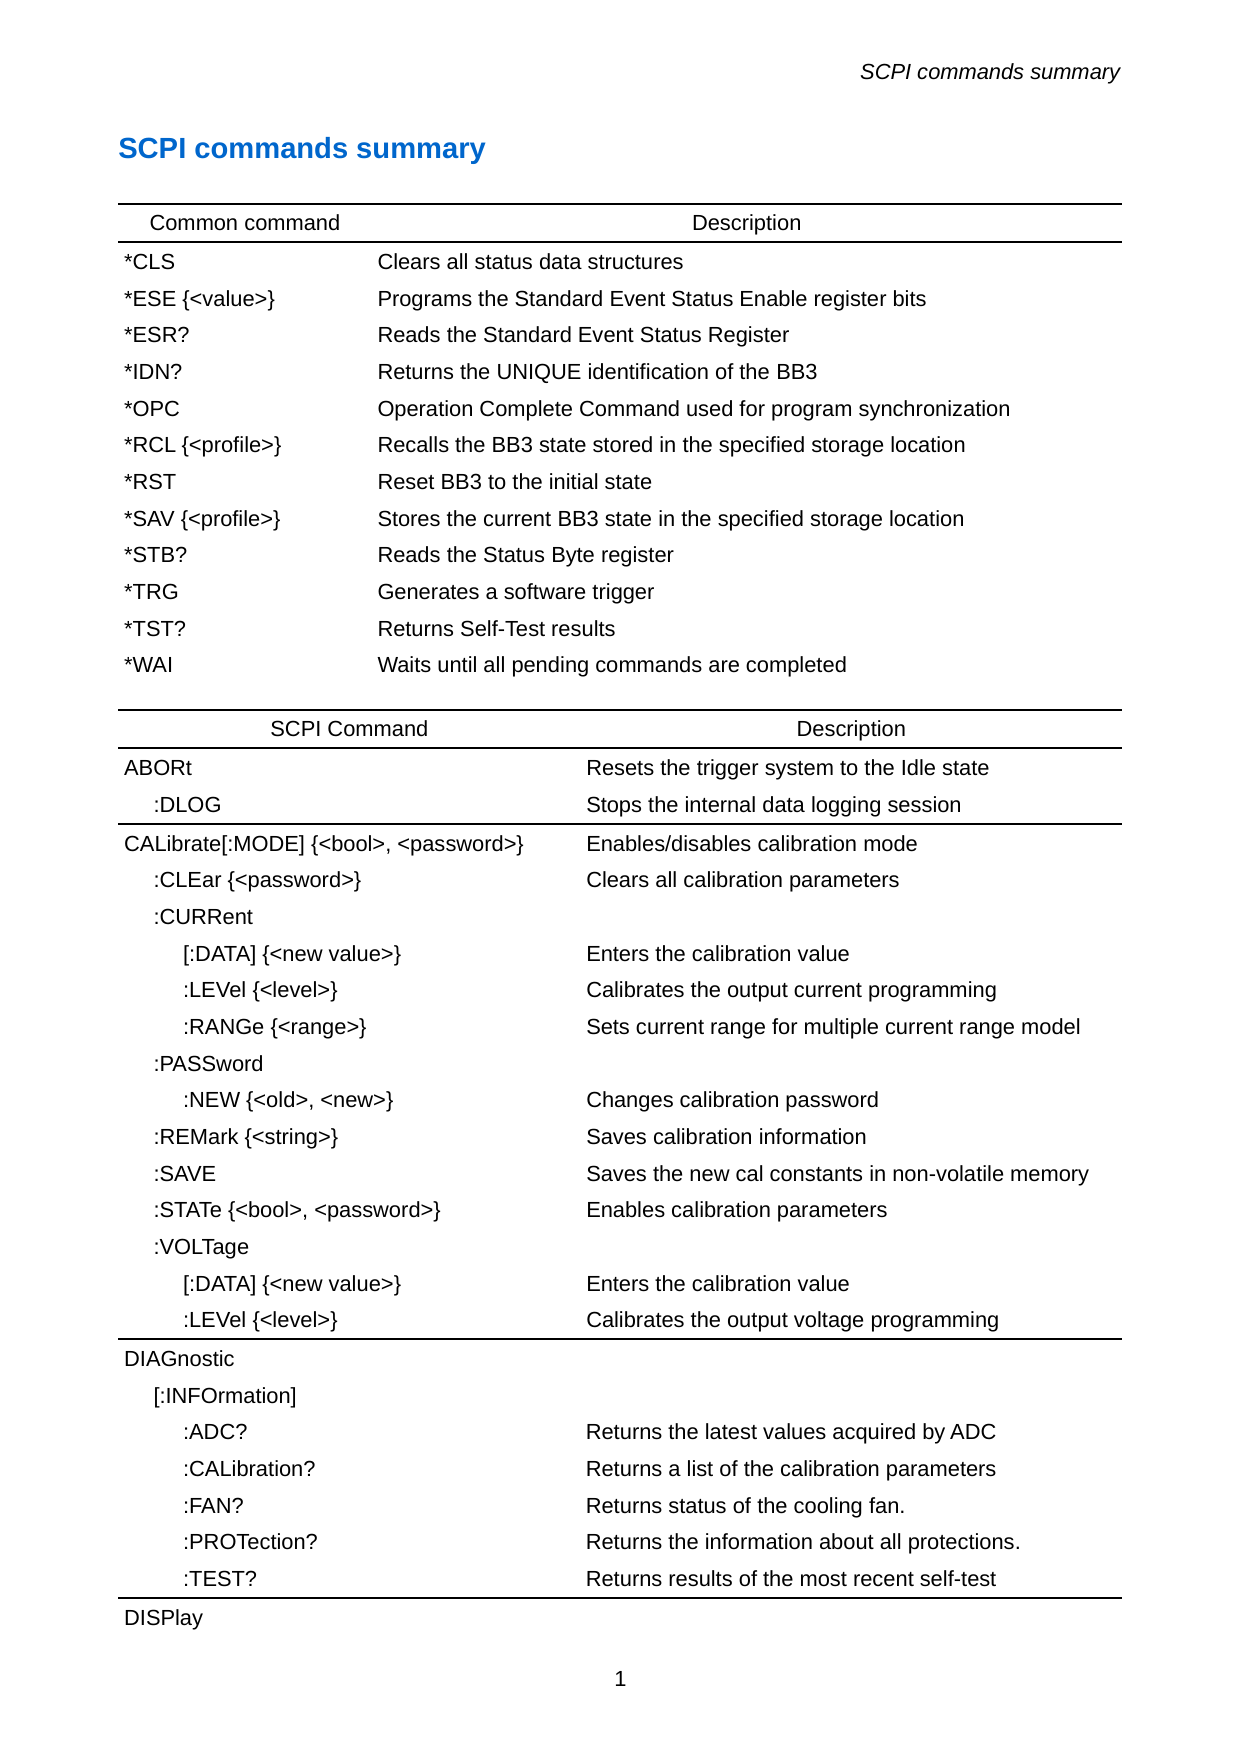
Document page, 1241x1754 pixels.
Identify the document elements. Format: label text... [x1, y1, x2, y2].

table_cell Enables calibration parameters [580, 1191, 1122, 1228]
table_cell Returns the UNIQUE identification of the BB3 [371, 353, 1122, 390]
table_cell Reads the Status Byte register [371, 537, 1122, 573]
table_cell [:DATA] {<new value>} [118, 935, 580, 971]
table_cell Sets current range for multiple current range model [580, 1008, 1122, 1045]
table_cell :SAVE [118, 1155, 580, 1191]
table_cell Changes calibration password [580, 1081, 1122, 1118]
table_cell *RST [118, 463, 371, 500]
table_header Description [371, 205, 1122, 241]
table_cell Waits until all pending commands are completed [371, 647, 1122, 683]
table_cell Enters the calibration value [580, 1265, 1122, 1301]
table_cell Clears all calibration parameters [580, 861, 1122, 898]
table_cell :TEST? [118, 1560, 580, 1597]
table_cell *ESR? [118, 317, 371, 353]
subtitle SCPI commands summary [118, 131, 1122, 165]
table_cell [:DATA] {<new value>} [118, 1265, 580, 1301]
table_cell :PROTection? [118, 1524, 580, 1560]
table_cell DISPlay [118, 1599, 580, 1636]
table_cell *IDN? [118, 353, 371, 390]
table_cell :REMark {<string>} [118, 1118, 580, 1155]
table_cell :CALibration? [118, 1450, 580, 1487]
table_cell [580, 1045, 1122, 1081]
table_cell :FAN? [118, 1487, 580, 1523]
table_cell :LEVel {<level>} [118, 971, 580, 1008]
table_cell Enables/disables calibration mode [580, 825, 1122, 861]
table_cell :NEW {<old>, <new>} [118, 1081, 580, 1118]
table_cell [580, 1377, 1122, 1413]
table_cell Enters the calibration value [580, 935, 1122, 971]
table_cell *RCL {<profile>} [118, 427, 371, 463]
table_cell Clears all status data structures [371, 243, 1122, 280]
table_cell *OPC [118, 390, 371, 427]
table_cell [:INFOrmation] [118, 1377, 580, 1413]
table_cell :LEVel {<level>} [118, 1301, 580, 1338]
table_cell CALibrate[:MODE] {<bool>, <password>} [118, 825, 580, 861]
table_cell *TRG [118, 573, 371, 610]
table_cell Stores the current BB3 state in the specified storage location [371, 500, 1122, 537]
table_cell Resets the trigger system to the Idle state [580, 749, 1122, 786]
table_cell :RANGe {<range>} [118, 1008, 580, 1045]
table_cell Returns Self-Test results [371, 610, 1122, 647]
table_header [580, 1340, 1122, 1377]
table_cell *WAI [118, 647, 371, 683]
table_cell Returns the latest values acquired by ADC [580, 1414, 1122, 1450]
table_cell *TST? [118, 610, 371, 647]
table_cell ABORt [118, 749, 580, 786]
table_cell Generates a software trigger [371, 573, 1122, 610]
table_cell *ESE {<value>} [118, 280, 371, 317]
table_cell [580, 898, 1122, 935]
table_cell *STB? [118, 537, 371, 573]
table_cell Reads the Standard Event Status Register [371, 317, 1122, 353]
table_cell Calibrates the output current programming [580, 971, 1122, 1008]
table_cell Reset BB3 to the initial state [371, 463, 1122, 500]
table_cell :CURRent [118, 898, 580, 935]
table_cell :CLEar {<password>} [118, 861, 580, 898]
table_cell Stops the internal data logging session [580, 786, 1122, 823]
table_cell *CLS [118, 243, 371, 280]
table_cell Saves the new cal constants in non-volatile memory [580, 1155, 1122, 1191]
table_cell :PASSword [118, 1045, 580, 1081]
table_header DIAGnostic [118, 1340, 580, 1377]
table_cell [580, 1599, 1122, 1636]
table_cell Recalls the BB3 state stored in the specified storage location [371, 427, 1122, 463]
table_header Common command [118, 205, 371, 241]
table_cell *SAV {<profile>} [118, 500, 371, 537]
table_cell :VOLTage [118, 1228, 580, 1265]
table_header Description [580, 711, 1122, 747]
table_cell Returns status of the cooling fan. [580, 1487, 1122, 1523]
table_cell Saves calibration information [580, 1118, 1122, 1155]
table_cell [580, 1228, 1122, 1265]
table_cell :ADC? [118, 1414, 580, 1450]
table_cell Returns the information about all protections. [580, 1524, 1122, 1560]
table_header SCPI Command [118, 711, 580, 747]
table_cell Calibrates the output voltage programming [580, 1301, 1122, 1338]
table_cell :STATe {<bool>, <password>} [118, 1191, 580, 1228]
table_cell Operation Complete Command used for program synchronization [371, 390, 1122, 427]
table_cell :DLOG [118, 786, 580, 823]
table_cell Returns a list of the calibration parameters [580, 1450, 1122, 1487]
table_cell Returns results of the most recent self-test [580, 1560, 1122, 1597]
table_cell Programs the Standard Event Status Enable register bits [371, 280, 1122, 317]
